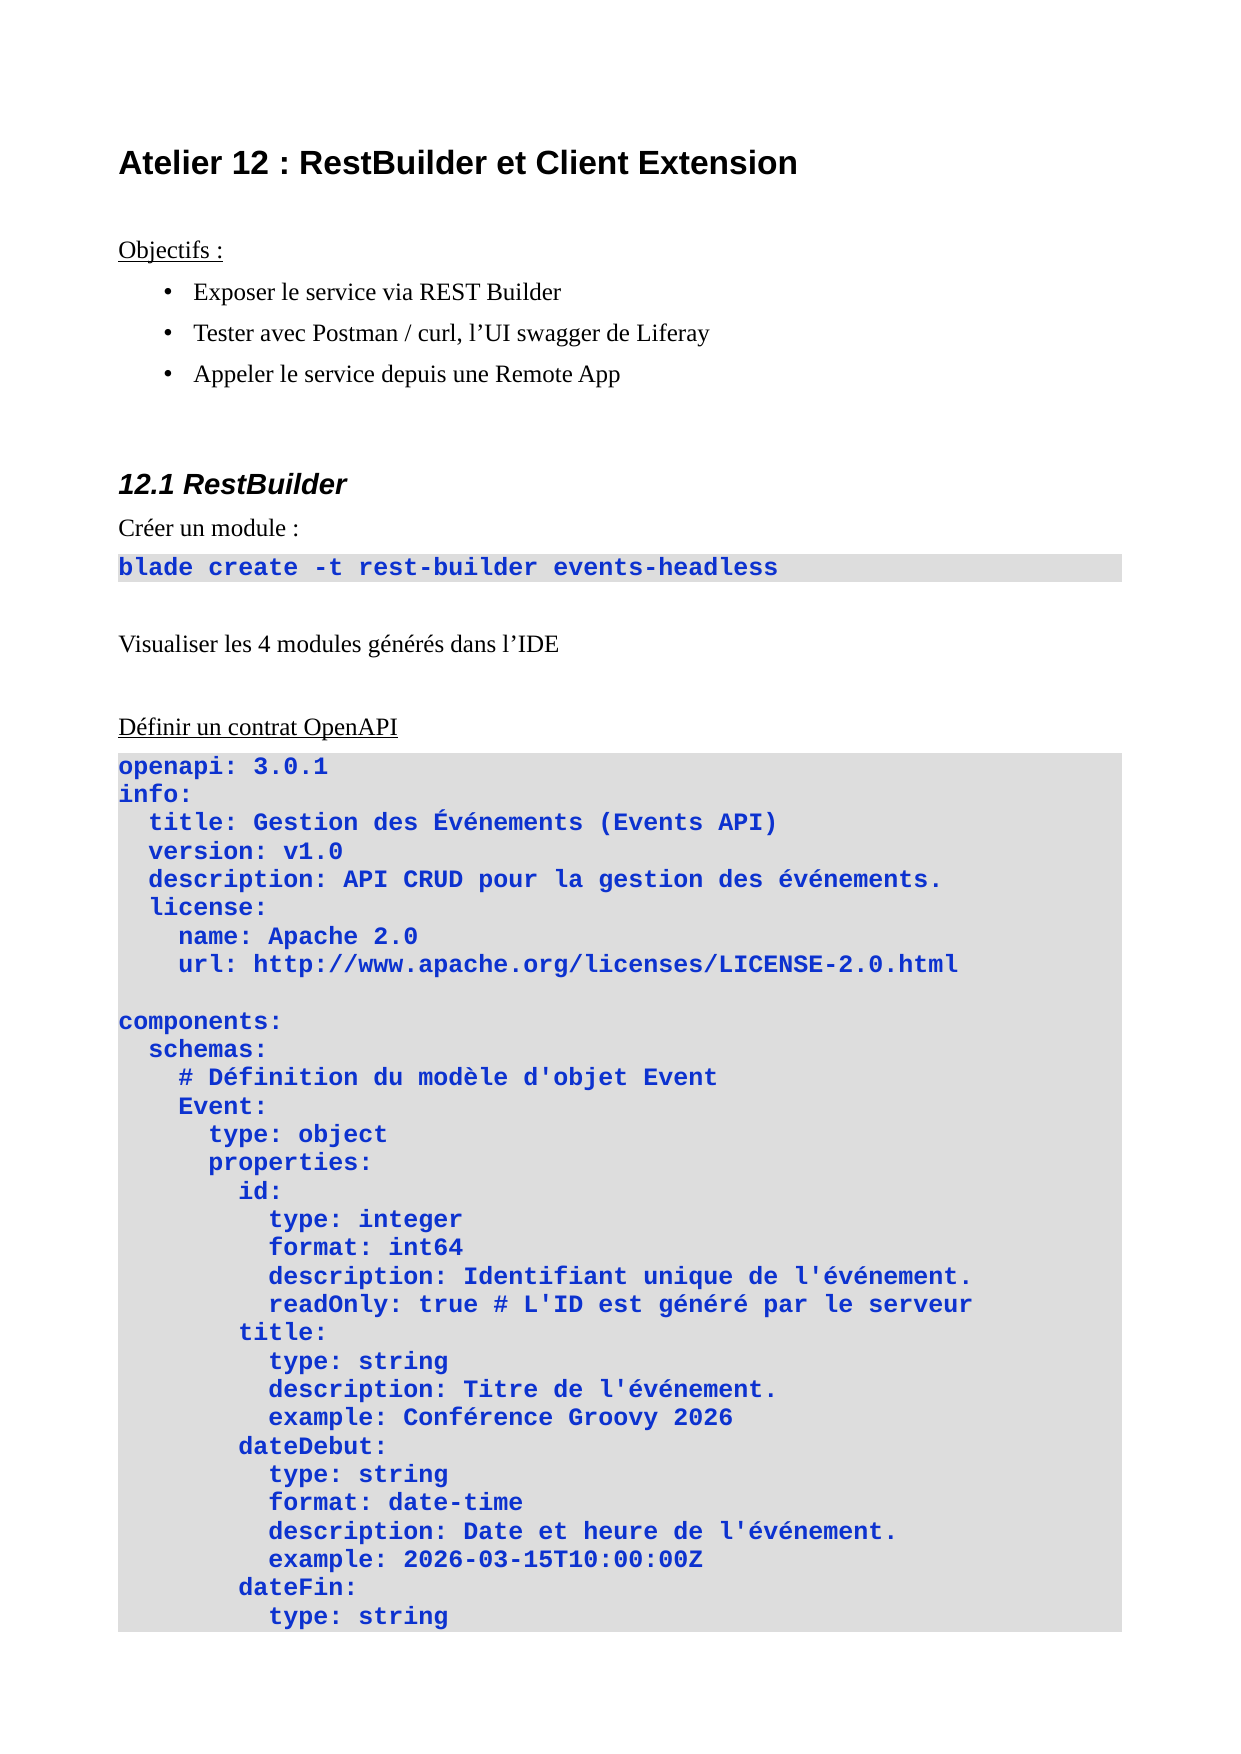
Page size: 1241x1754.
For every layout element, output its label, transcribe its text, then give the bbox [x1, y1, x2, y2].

text Définir un contrat OpenAPI [118, 712, 1122, 741]
text Créer un module : [118, 513, 1122, 542]
text Objectifs : [118, 236, 1122, 264]
subtitle 12.1 RestBuilder [118, 467, 1122, 500]
list Exposer le service via REST Builder [164, 277, 1122, 306]
subtitle Atelier 12 : RestBuilder et Client Extension [118, 143, 1122, 182]
text Visualiser les 4 modules générés dans l’IDE [118, 629, 1122, 658]
list Appeler le service depuis une Remote App [164, 359, 1122, 388]
list Tester avec Postman / curl, l’UI swagger de Liferay [164, 318, 1122, 347]
text openapi: 3.0.1 info: title: Gestion des Événements (Events API) version: v1.0 description: API CRUD pour la gestion des événements. license: name: Apache 2.0 url: http://www.apache.org/licenses/LICENSE-2.0.html components: schemas: # Définition du modèle d'objet Event Event: type: object properties: id: type: integer format: int64 description: Identifiant unique de l'événement. readOnly: true # L'ID est généré par le serveur title: type: string description: Titre de l'événement. example: Conférence Groovy 2026 dateDebut: type: string format: date-time description: Date et heure de l'événement. example: 2026-03-15T10:00:00Z dateFin: type: string [118, 753, 1122, 1632]
text blade create -t rest-builder events-headless [778, 554, 1122, 582]
